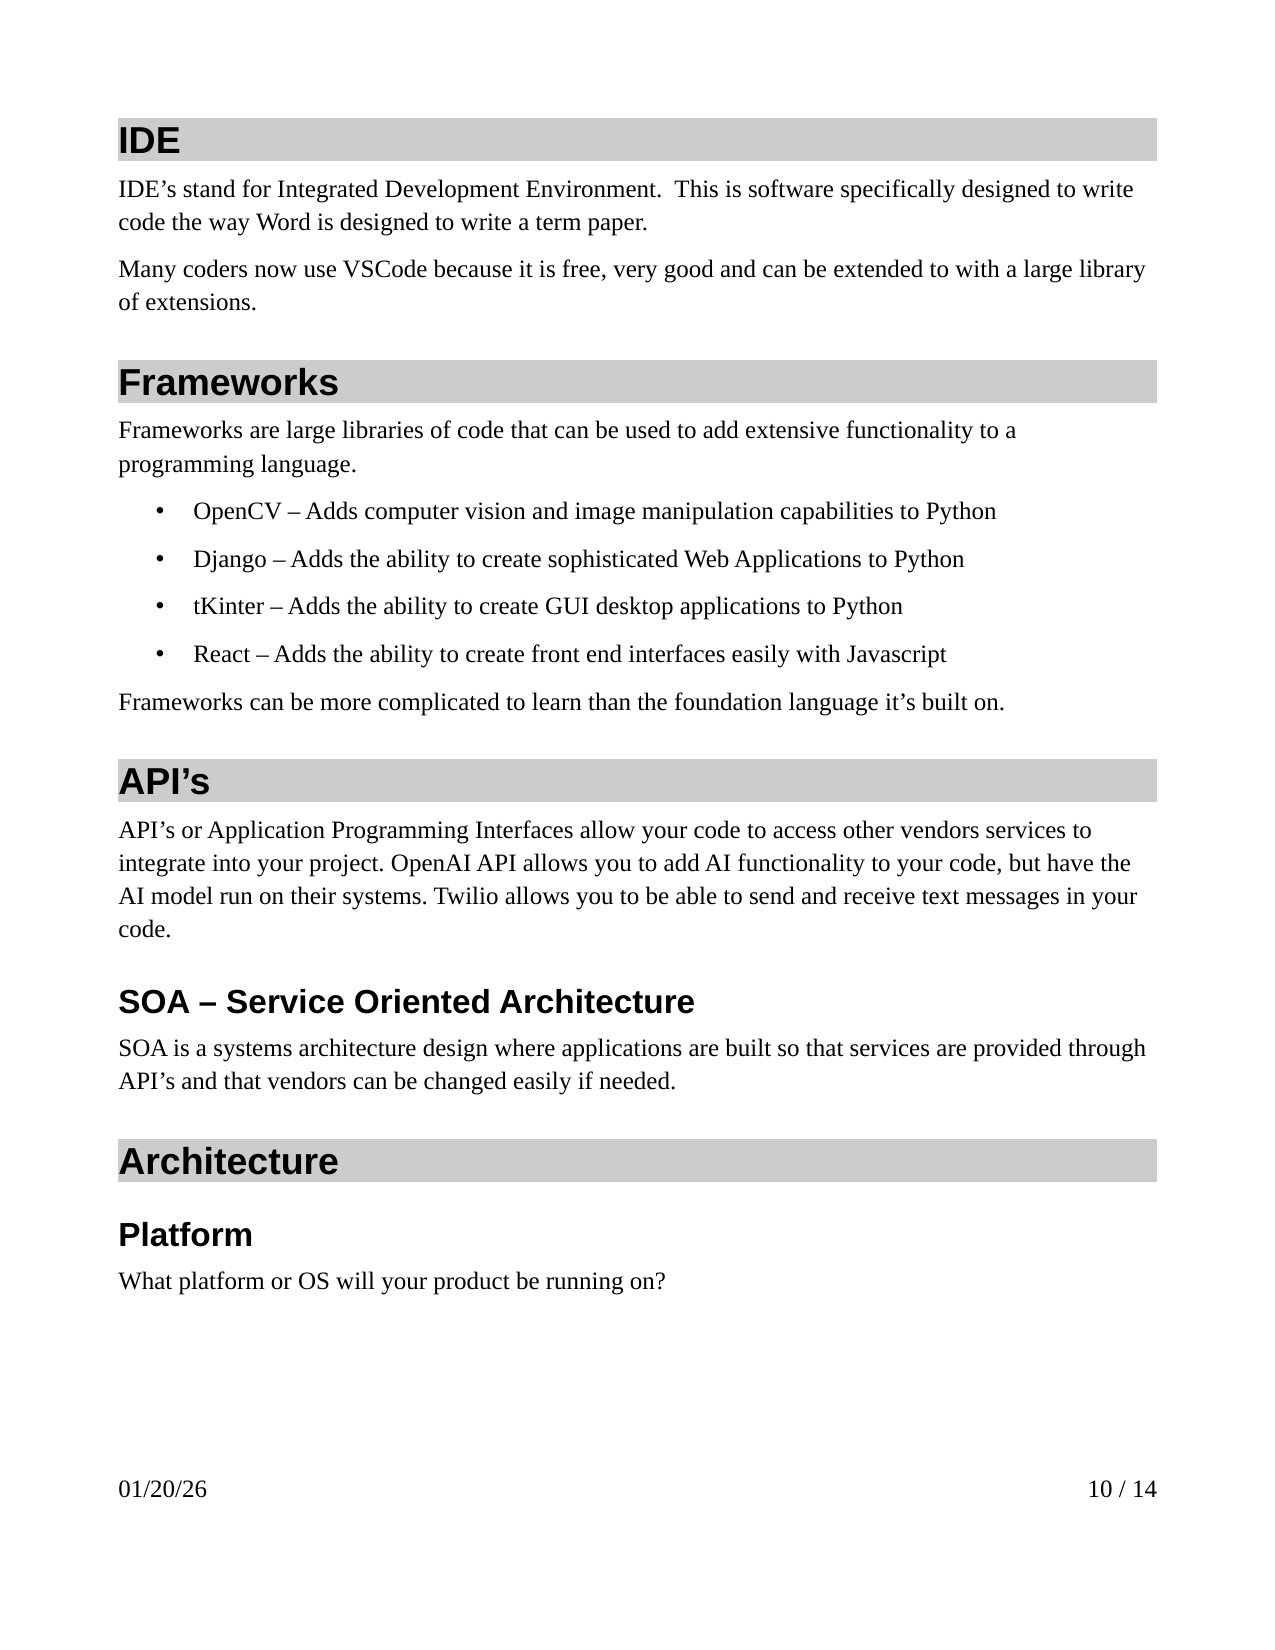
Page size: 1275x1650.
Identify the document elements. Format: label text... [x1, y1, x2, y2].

list OpenCV – Adds computer vision and image manipulation capabilities to Python [156, 496, 1157, 525]
subtitle Frameworks [118, 360, 1157, 403]
subtitle SOA – Service Oriented Architecture [118, 982, 1157, 1021]
list React – Adds the ability to create front end interfaces easily with Javascript [156, 639, 1157, 668]
subtitle IDE [118, 118, 1157, 161]
text What platform or OS will your product be running on? [118, 1266, 1157, 1295]
subtitle Platform [118, 1215, 1157, 1254]
subtitle API’s [118, 759, 1157, 802]
text Frameworks can be more complicated to learn than the foundation language it’s built on. [118, 687, 1157, 715]
text Frameworks are large libraries of code that can be used to add extensive functionality to a programming language. [118, 416, 1157, 477]
text API’s or Application Programming Interfaces allow your code to access other vendors services to integrate into your project. OpenAI API allows you to add AI functionality to your code, but have the AI model run on their systems. Twilio allows you to be able to send and receive text messages in your code. [118, 815, 1157, 943]
subtitle Architecture [118, 1139, 1157, 1182]
list Django – Adds the ability to create sophisticated Web Applications to Python [156, 544, 1157, 573]
text Many coders now use VSCode because it is free, very good and can be extended to with a large library of extensions. [118, 254, 1157, 316]
list tKinter – Adds the ability to create GUI desktop applications to Python [156, 591, 1157, 620]
text IDE’s stand for Integrated Development Environment. This is software specifically designed to write code the way Word is designed to write a term paper. [118, 174, 1157, 236]
text SOA is a systems architecture design where applications are built so that services are provided through API’s and that vendors can be changed easily if needed. [118, 1033, 1157, 1095]
